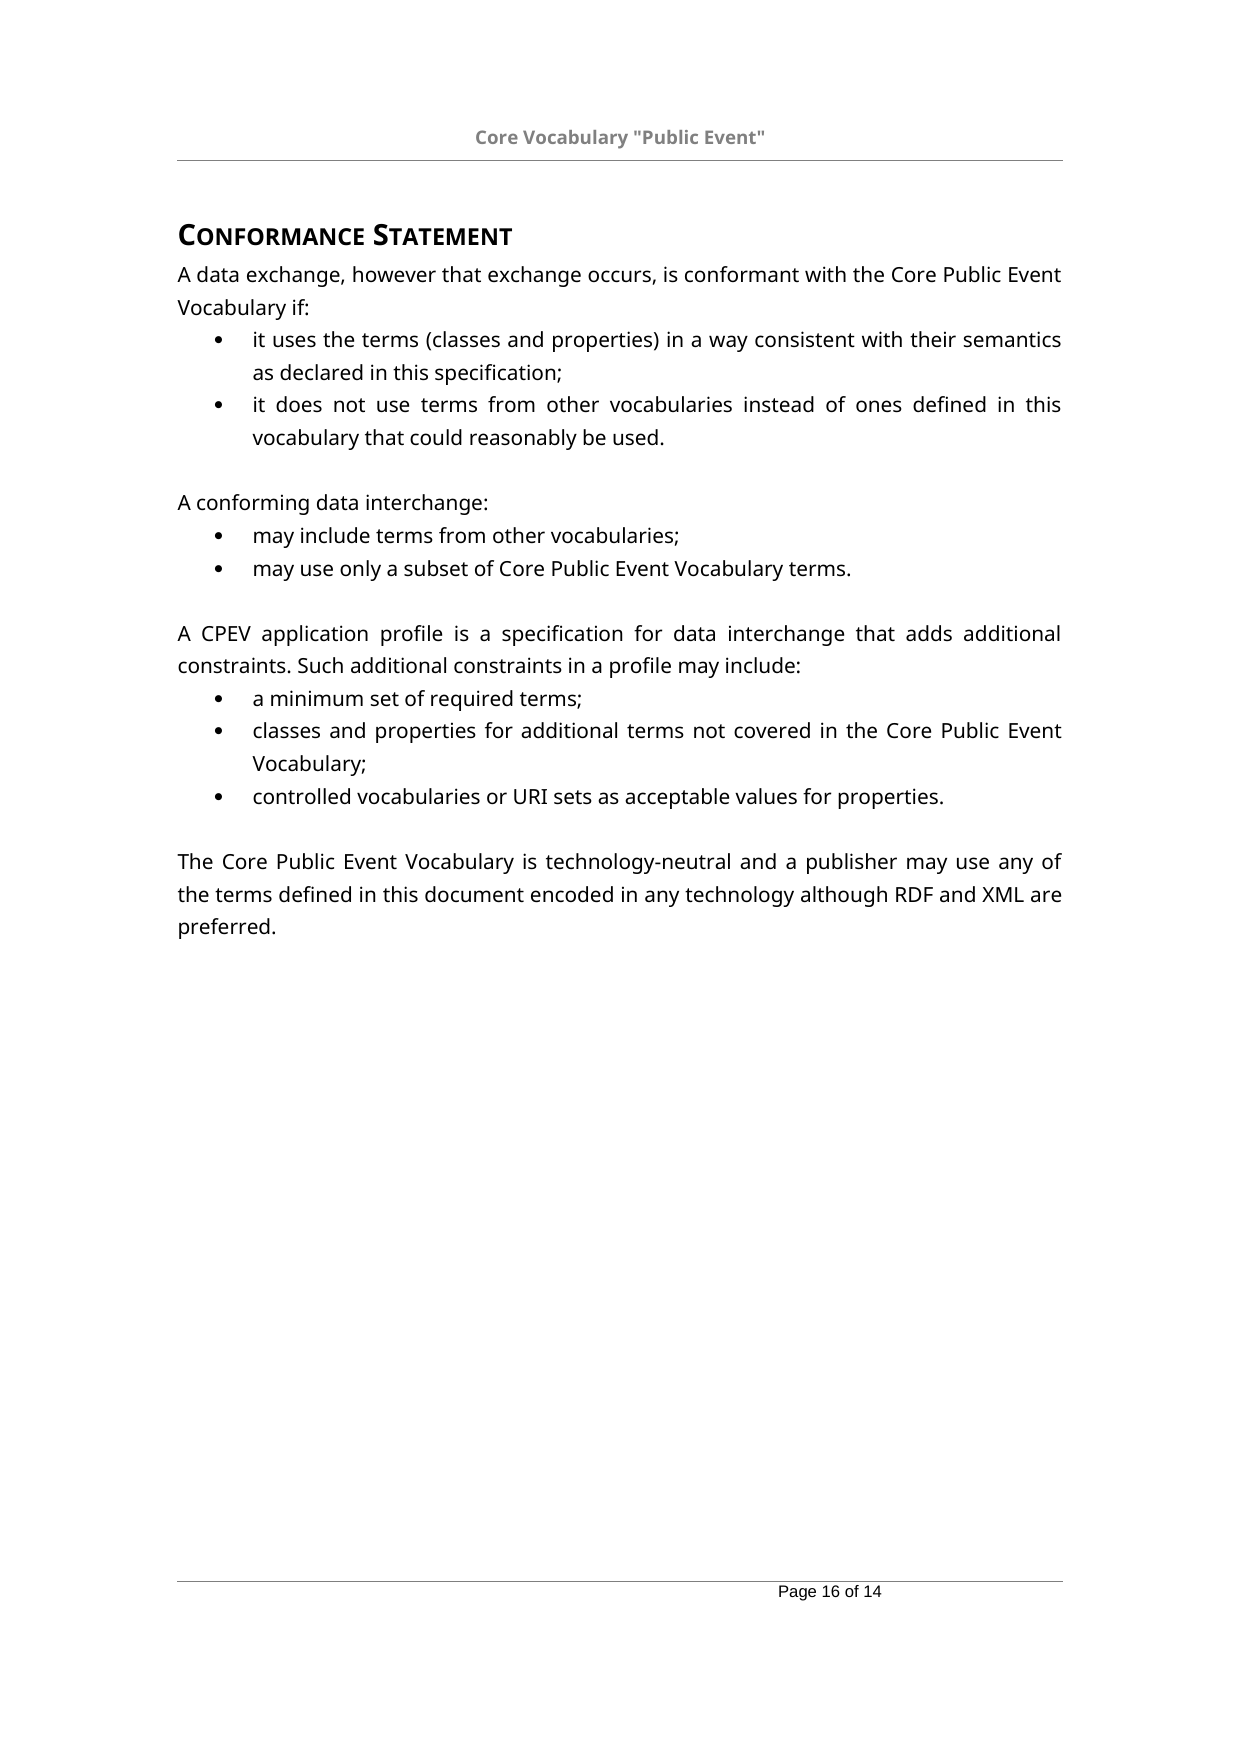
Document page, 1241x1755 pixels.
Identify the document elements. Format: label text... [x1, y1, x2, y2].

list may use only a subset of Core Public Event Vocabulary terms. [215, 554, 1063, 582]
list it uses the terms (classes and properties) in a way consistent with their semantics as declared in this specification; [215, 325, 1063, 386]
list a minimum set of required terms; [215, 684, 1063, 712]
list it does not use terms from other vocabularies instead of ones defined in this vocabulary that could reasonably be used. [215, 391, 1063, 452]
text A conforming data interchange: [177, 488, 1063, 517]
text The Core Public Event Vocabulary is technology-neutral and a publisher may use any of the terms defined in this document encoded in any technology although RDF and XML are preferred. [177, 847, 1063, 941]
list may include terms from other vocabularies; [215, 521, 1063, 549]
subtitle Conformance Statement [177, 214, 1063, 254]
list controlled vocabularies or URI sets as acceptable values for properties. [215, 782, 1063, 810]
text A CPEV application profile is a specification for data interchange that adds additional constraints. Such additional constraints in a profile may include: [177, 619, 1063, 680]
text A data exchange, however that exchange occurs, is conformant with the Core Public Event Vocabulary if: [177, 260, 1063, 321]
list classes and properties for additional terms not covered in the Core Public Event Vocabulary; [215, 717, 1063, 778]
